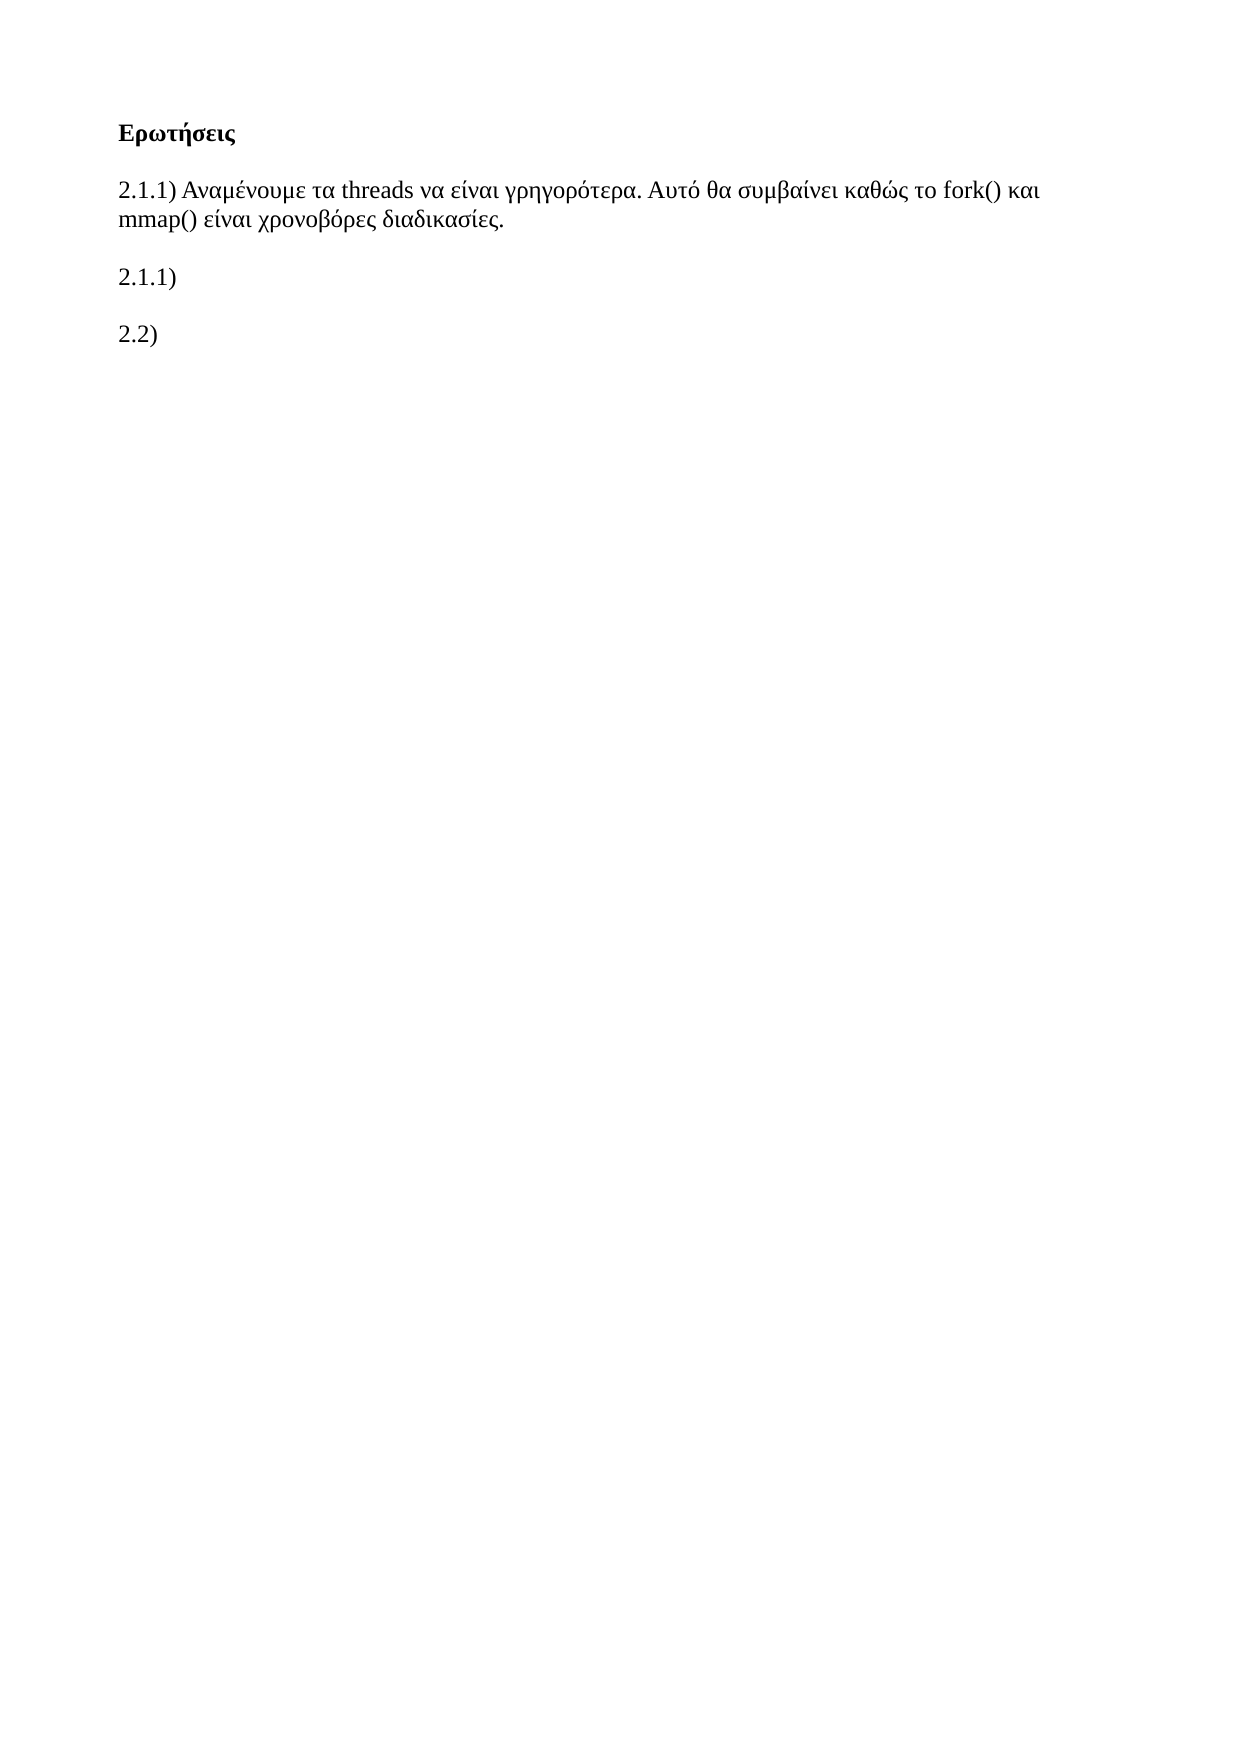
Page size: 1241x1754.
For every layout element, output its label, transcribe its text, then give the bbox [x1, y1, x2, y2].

text Ερωτήσεις [118, 118, 1122, 147]
text 2.1.1) [118, 262, 1122, 291]
text 2.2) [118, 319, 1122, 348]
text 2.1.1) Αναμένουμε τα threads να είναι γρηγορότερα. Αυτό θα συμβαίνει καθώς το fork() και mmap() είναι χρονοβόρες διαδικασίες. [118, 176, 1122, 233]
